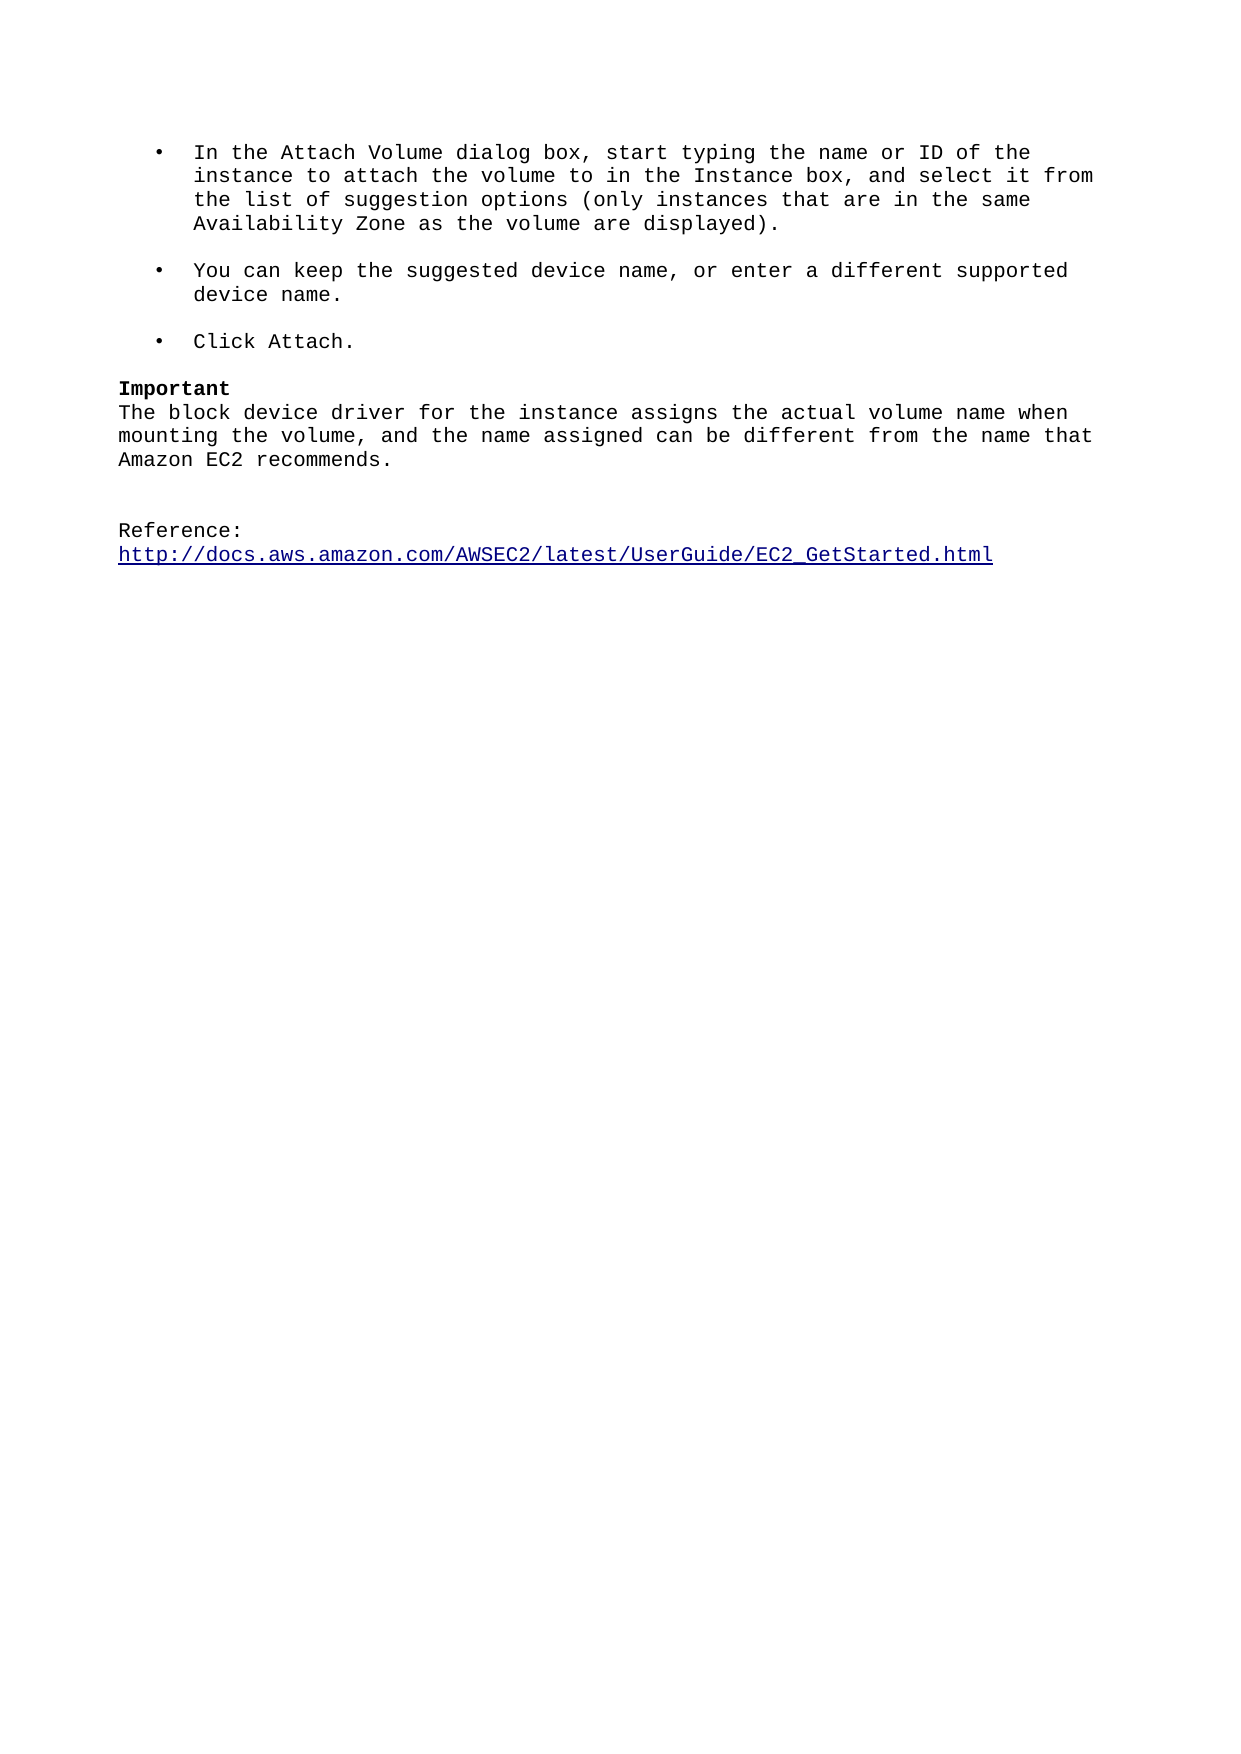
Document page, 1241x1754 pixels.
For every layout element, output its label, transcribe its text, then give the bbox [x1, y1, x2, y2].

list Click Attach. [156, 331, 1122, 354]
text Important [118, 378, 1122, 402]
list You can keep the suggested device name, or enter a different supported device name. [156, 260, 1122, 307]
text Reference: [118, 520, 1122, 544]
text The block device driver for the instance assigns the actual volume name when mounting the volume, and the name assigned can be different from the name that Amazon EC2 recommends. [118, 402, 1122, 473]
list In the Attach Volume dialog box, start typing the name or ID of the instance to attach the volume to in the Instance box, and select it from the list of suggestion options (only instances that are in the same Availability Zone as the volume are displayed). [156, 142, 1122, 236]
text http://docs.aws.amazon.com/AWSEC2/latest/UserGuide/EC2_GetStarted.html [118, 544, 1122, 567]
